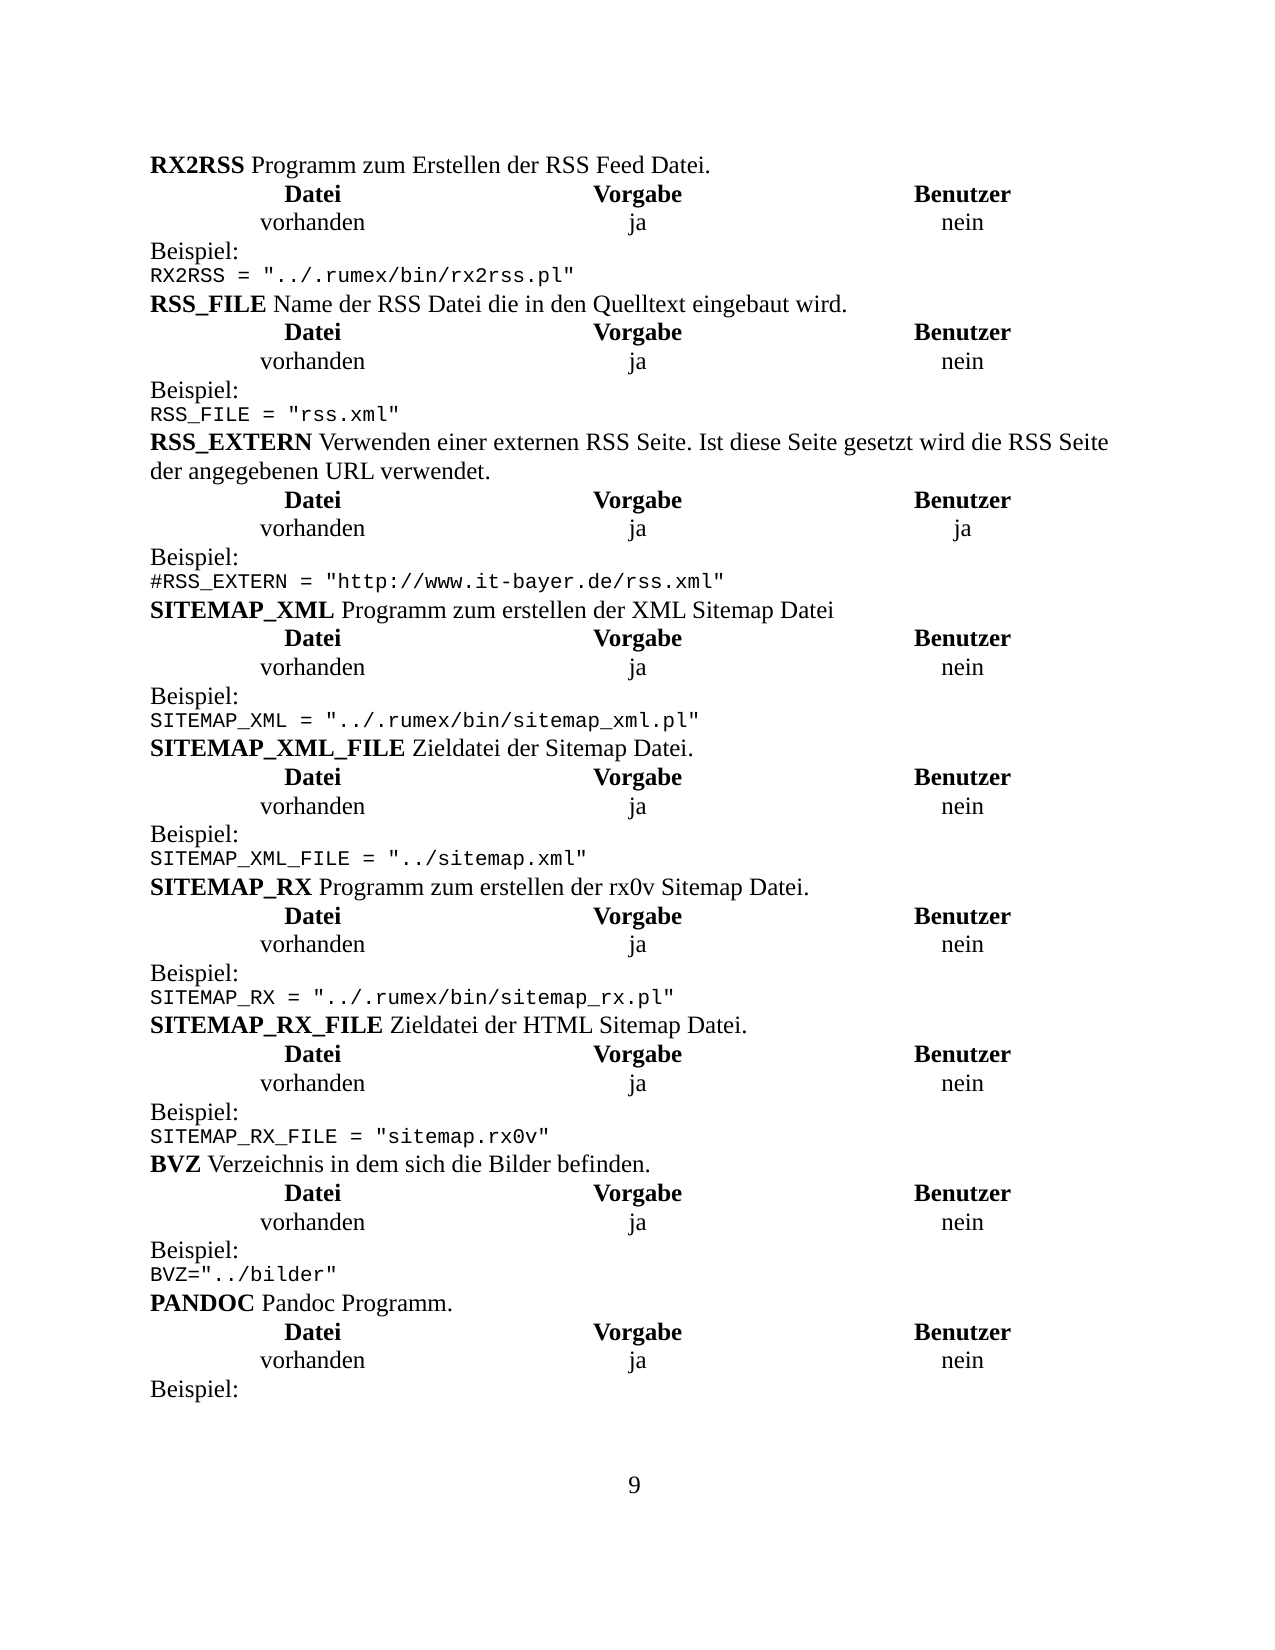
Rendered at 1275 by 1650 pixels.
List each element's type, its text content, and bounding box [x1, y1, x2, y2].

text Beispiel: [150, 681, 1125, 710]
table_header Benutzer [800, 318, 1125, 346]
table_cell nein [800, 208, 1125, 236]
table_cell vorhanden [150, 791, 475, 819]
text SITEMAP_RX = "../.rumex/bin/sitemap_rx.pl" [150, 987, 1125, 1011]
text RSS_EXTERN Verwenden einer externen RSS Seite. Ist diese Seite gesetzt wird die RSS Seite der angegebenen URL verwendet. [150, 427, 1125, 485]
text RSS_FILE Name der RSS Datei die in den Quelltext eingebaut wird. [150, 289, 1125, 317]
table_cell ja [475, 208, 800, 236]
table_header Vorgabe [475, 1039, 800, 1068]
table_cell nein [800, 652, 1125, 681]
table_cell ja [475, 930, 800, 958]
table_cell ja [800, 514, 1125, 542]
text RX2RSS Programm zum Erstellen der RSS Feed Datei. [150, 150, 1125, 179]
table_header Vorgabe [475, 318, 800, 346]
table_cell vorhanden [150, 1068, 475, 1097]
table_header Vorgabe [475, 624, 800, 652]
text RSS_FILE = "rss.xml" [150, 404, 1125, 427]
table_header Vorgabe [475, 179, 800, 207]
text Beispiel: [150, 542, 1125, 571]
table_header Benutzer [800, 624, 1125, 652]
text PANDOC Pandoc Programm. [150, 1288, 1125, 1317]
table_header Benutzer [800, 179, 1125, 207]
text BVZ="../bilder" [150, 1264, 1125, 1288]
table_header Vorgabe [475, 1317, 800, 1345]
text Beispiel: [150, 1374, 1125, 1403]
table_cell vorhanden [150, 930, 475, 958]
table_cell ja [475, 514, 800, 542]
table_cell ja [475, 652, 800, 681]
table_cell ja [475, 346, 800, 375]
text Beispiel: [150, 1097, 1125, 1126]
table_cell vorhanden [150, 652, 475, 681]
text Beispiel: [150, 236, 1125, 265]
table_header Benutzer [800, 1178, 1125, 1207]
text BVZ Verzeichnis in dem sich die Bilder befinden. [150, 1149, 1125, 1178]
text SITEMAP_RX_FILE = "sitemap.rx0v" [150, 1126, 1125, 1149]
table_header Datei [150, 901, 475, 929]
table_header Benutzer [800, 762, 1125, 791]
text SITEMAP_XML_FILE Zieldatei der Sitemap Datei. [150, 733, 1125, 762]
table_cell nein [800, 791, 1125, 819]
text Beispiel: [150, 958, 1125, 987]
table_cell ja [475, 1207, 800, 1236]
table_header Datei [150, 318, 475, 346]
table_cell vorhanden [150, 208, 475, 236]
text SITEMAP_XML_FILE = "../sitemap.xml" [150, 848, 1125, 872]
text SITEMAP_XML Programm zum erstellen der XML Sitemap Datei [150, 595, 1125, 623]
table_cell vorhanden [150, 1207, 475, 1236]
text SITEMAP_XML = "../.rumex/bin/sitemap_xml.pl" [150, 710, 1125, 733]
table_header Datei [150, 624, 475, 652]
table_cell nein [800, 1345, 1125, 1374]
table_cell ja [475, 1068, 800, 1097]
table_header Datei [150, 762, 475, 791]
table_cell ja [475, 1345, 800, 1374]
table_cell vorhanden [150, 514, 475, 542]
table_header Benutzer [800, 901, 1125, 929]
table_header Benutzer [800, 485, 1125, 513]
table_header Vorgabe [475, 1178, 800, 1207]
table_cell vorhanden [150, 1345, 475, 1374]
text RX2RSS = "../.rumex/bin/rx2rss.pl" [150, 265, 1125, 289]
text Beispiel: [150, 819, 1125, 848]
table_cell nein [800, 1207, 1125, 1236]
table_cell vorhanden [150, 346, 475, 375]
table_header Vorgabe [475, 485, 800, 513]
text Beispiel: [150, 1236, 1125, 1264]
table_header Datei [150, 1178, 475, 1207]
table_header Datei [150, 179, 475, 207]
text SITEMAP_RX Programm zum erstellen der rx0v Sitemap Datei. [150, 872, 1125, 901]
table_header Benutzer [800, 1317, 1125, 1345]
table_header Datei [150, 1039, 475, 1068]
table_cell nein [800, 346, 1125, 375]
table_cell nein [800, 1068, 1125, 1097]
text SITEMAP_RX_FILE Zieldatei der HTML Sitemap Datei. [150, 1011, 1125, 1039]
table_header Benutzer [800, 1039, 1125, 1068]
table_header Datei [150, 1317, 475, 1345]
table_header Vorgabe [475, 762, 800, 791]
text Beispiel: [150, 375, 1125, 404]
table_header Datei [150, 485, 475, 513]
table_cell nein [800, 930, 1125, 958]
text #RSS_EXTERN = "http://www.it-bayer.de/rss.xml" [150, 571, 1125, 595]
table_header Vorgabe [475, 901, 800, 929]
table_cell ja [475, 791, 800, 819]
